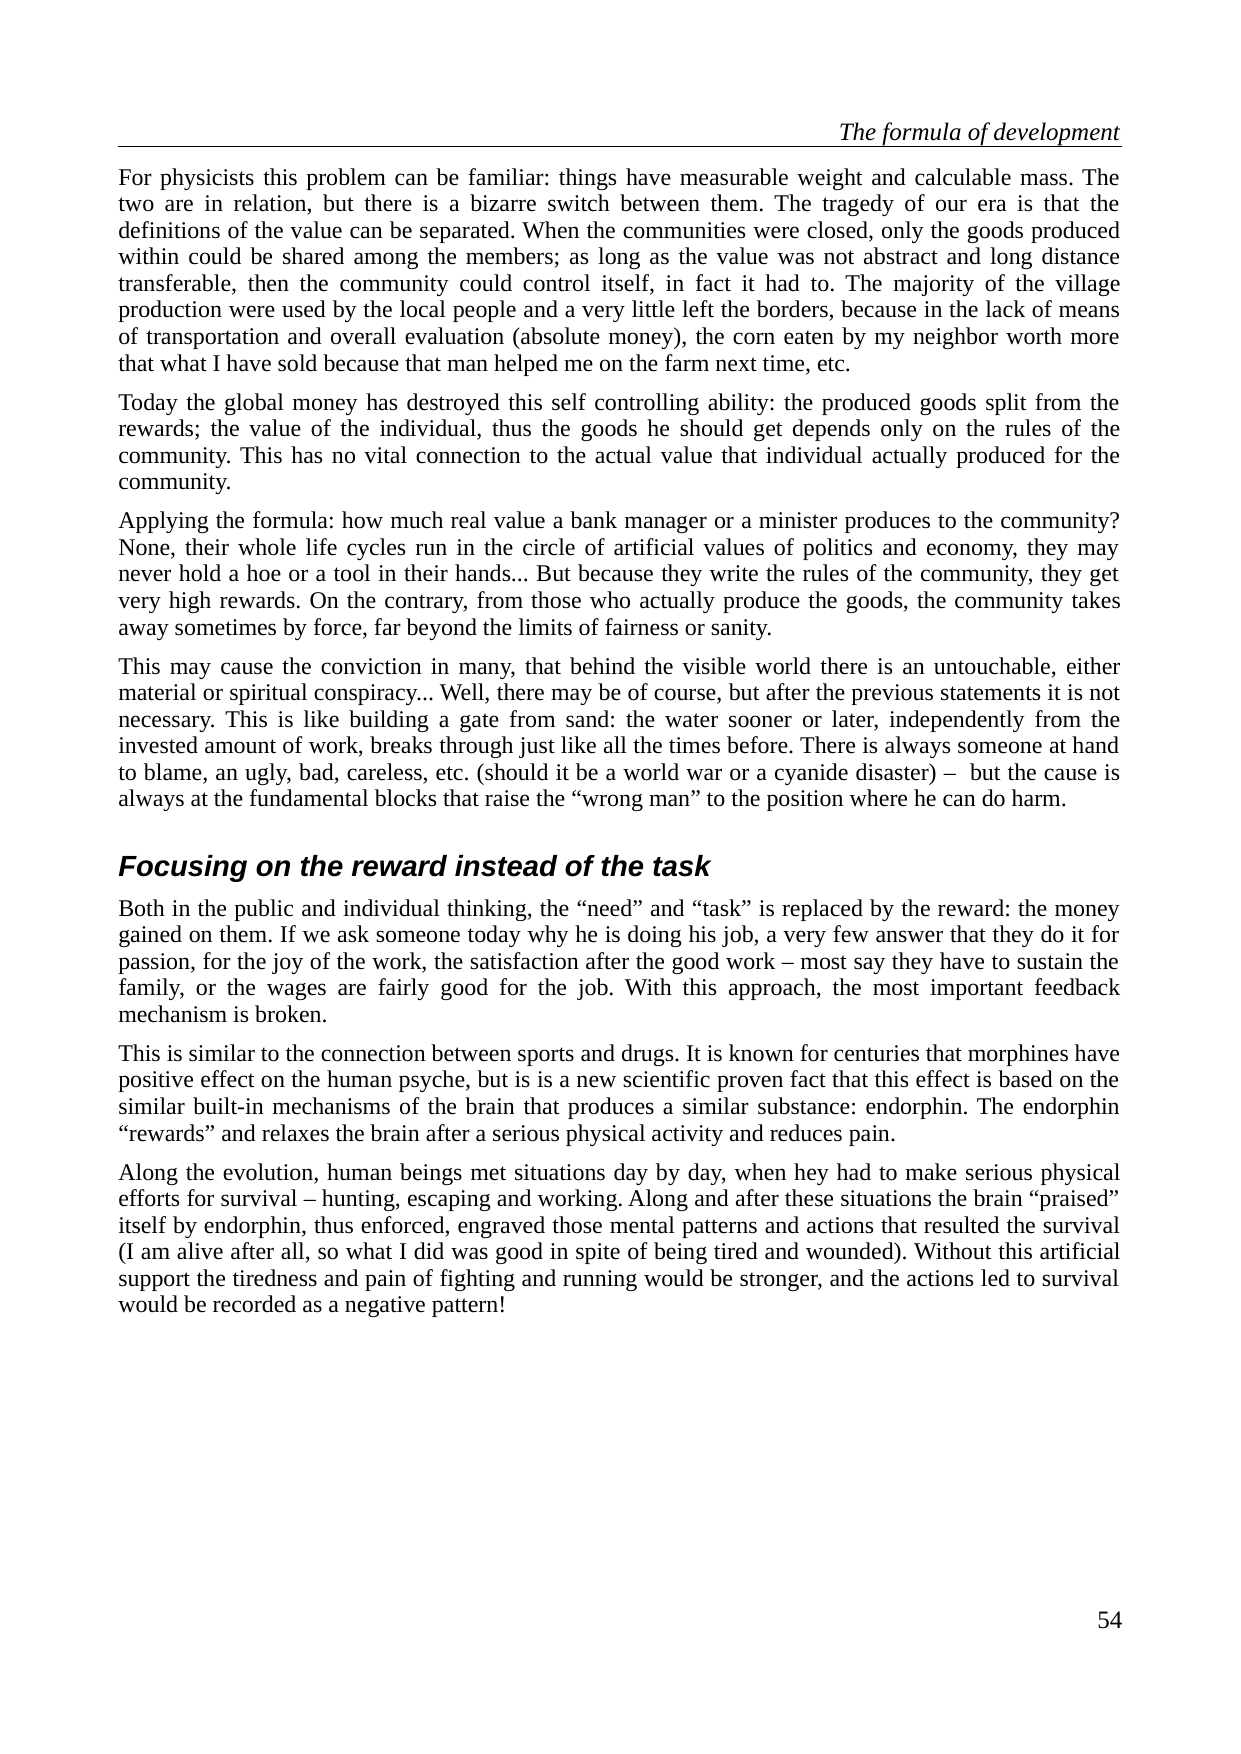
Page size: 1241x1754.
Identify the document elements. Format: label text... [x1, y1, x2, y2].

text Along the evolution, human beings met situations day by day, when hey had to make serious physical efforts for survival – hunting, escaping and working. Along and after these situations the brain “praised” itself by endorphin, thus enforced, engraved those mental patterns and actions that resulted the survival (I am alive after all, so what I did was good in spite of being tired and wounded). Without this artificial support the tiredness and pain of fighting and running would be stronger, and the actions led to survival would be recorded as a negative pattern! [118, 1159, 1122, 1318]
text For physicists this problem can be familiar: things have measurable weight and calculable mass. The two are in relation, but there is a bizarre switch between them. The tragedy of our era is that the definitions of the value can be separated. When the communities were closed, only the goods produced within could be shared among the members; as long as the value was not abstract and long distance transferable, then the community could control itself, in fact it had to. The majority of the village production were used by the local people and a very little left the borders, because in the lack of means of transportation and overall evaluation (absolute money), the corn eaten by my neighbor worth more that what I have sold because that man helped me on the farm next time, etc. [118, 164, 1122, 376]
text Today the global money has destroyed this self controlling ability: the produced goods split from the rewards; the value of the individual, thus the goods he should get depends only on the rules of the community. This has no vital connection to the actual value that individual actually produced for the community. [118, 389, 1122, 495]
text This may cause the conviction in many, that behind the visible world there is an untouchable, either material or spiritual conspiracy... Well, there may be of course, but after the previous statements it is not necessary. This is like building a gate from sand: the water sooner or later, independently from the invested amount of work, breaks through just like all the times before. There is always someone at hand to blame, an ugly, bad, careless, etc. (should it be a world war or a cyanide disaster) – but the cause is always at the fundamental blocks that raise the “wrong man” to the position where he can do harm. [118, 653, 1122, 812]
text This is similar to the connection between sports and drugs. It is known for centuries that morphines have positive effect on the human psyche, but is is a new scientific proven fact that this effect is based on the similar built-in mechanisms of the brain that produces a similar substance: endorphin. The endorphin “rewards” and relaxes the brain after a serious physical activity and reduces pain. [118, 1040, 1122, 1146]
text Both in the public and individual thinking, the “need” and “task” is replaced by the reward: the money gained on them. If we ask someone today why he is doing his job, a very few answer that they do it for passion, for the joy of the work, the satisfaction after the good work – most say they have to sustain the family, or the wages are fairly good for the job. With this approach, the most important feedback mechanism is broken. [118, 895, 1122, 1027]
text Applying the formula: how much real value a bank manager or a minister produces to the community? None, their whole life cycles run in the circle of artificial values of politics and economy, they may never hold a hoe or a tool in their hands... But because they write the rules of the community, they get very high rewards. On the contrary, from those who actually produce the goods, the community takes away sometimes by force, far beyond the limits of fairness or sanity. [118, 507, 1122, 640]
subtitle Focusing on the reward instead of the task [118, 849, 1122, 882]
